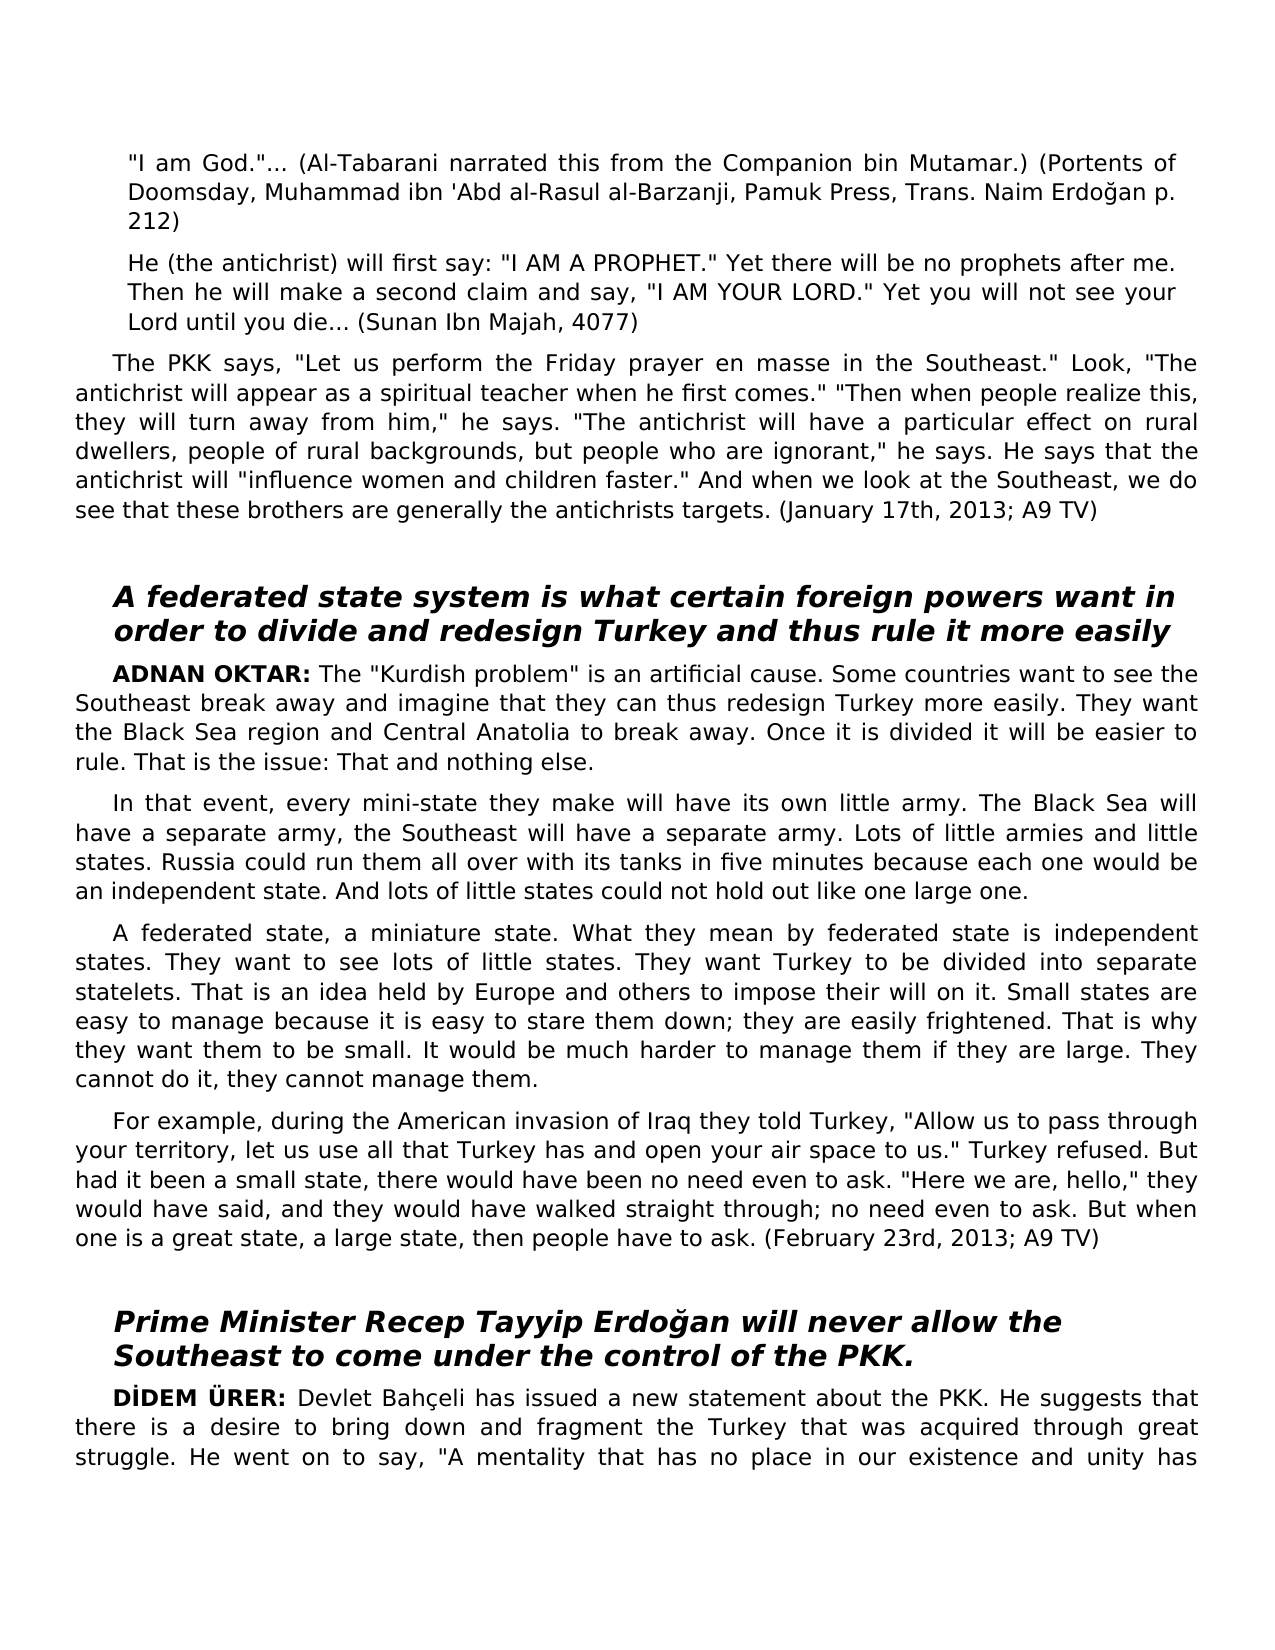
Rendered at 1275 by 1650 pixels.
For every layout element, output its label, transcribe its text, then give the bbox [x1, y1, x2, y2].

subtitle Prime Minister Recep Tayyip Erdoğan will never allow the Southeast to come under the control of the PKK. [113, 1305, 1200, 1373]
text In that event, every mini-state they make will have its own little army. The Black Sea will have a separate army, the Southeast will have a separate army. Lots of little armies and little states. Russia could run them all over with its tanks in five minutes because each one would be an independent state. And lots of little states could not hold out like one large one. [75, 791, 1200, 905]
text For example, during the American invasion of Iraq they told Turkey, "Allow us to pass through your territory, let us use all that Turkey has and open your air space to us." Turkey refused. But had it been a small state, there would have been no need even to ask. "Here we are, hello," they would have said, and they would have walked straight through; no need even to ask. But when one is a great state, a large state, then people have to ask. (February 23rd, 2013; A9 TV) [75, 1108, 1200, 1252]
text The PKK says, "Let us perform the Friday prayer en masse in the Southeast." Look, "The antichrist will appear as a spiritual teacher when he first comes." "Then when people realize this, they will turn away from him," he says. "The antichrist will have a particular effect on rural dwellers, people of rural backgrounds, but people who are ignorant," he says. He says that the antichrist will "influence women and children faster." And when we look at the Southeast, we do see that these brothers are generally the antichrists targets. (January 17th, 2013; A9 TV) [75, 351, 1200, 524]
text ADNAN OKTAR: The "Kurdish problem" is an artificial cause. Some countries want to see the Southeast break away and imagine that they can thus redesign Turkey more easily. They want the Black Sea region and Central Anatolia to break away. Once it is divided it will be easier to rule. That is the issue: That and nothing else. [75, 661, 1200, 775]
text "I am God."... (Al-Tabarani narrated this from the Companion bin Mutamar.) (Portents of Doomsday, Muhammad ibn 'Abd al-Rasul al-Barzanji, Pamuk Press, Trans. Naim Erdoğan p. 212) [127, 150, 1177, 235]
subtitle A federated state system is what certain foreign powers want in order to divide and redesign Turkey and thus rule it more easily [113, 581, 1200, 648]
text DİDEM ÜRER: Devlet Bahçeli has issued a new statement about the PKK. He suggests that there is a desire to bring down and fragment the Turkey that was acquired through great struggle. He went on to say, "A mentality that has no place in our existence and unity has [75, 1385, 1200, 1471]
text A federated state, a miniature state. What they mean by federated state is independent states. They want to see lots of little states. They want Turkey to be divided into separate statelets. That is an idea held by Europe and others to impose their will on it. Small states are easy to manage because it is easy to stare them down; they are easily frightened. That is why they want them to be small. It would be much harder to manage them if they are large. They cannot do it, they cannot manage them. [75, 920, 1200, 1093]
text He (the antichrist) will first say: "I AM A PROPHET." Yet there will be no prophets after me. Then he will make a second claim and say, "I AM YOUR LORD." Yet you will not see your Lord until you die... (Sunan Ibn Majah, 4077) [127, 250, 1177, 336]
